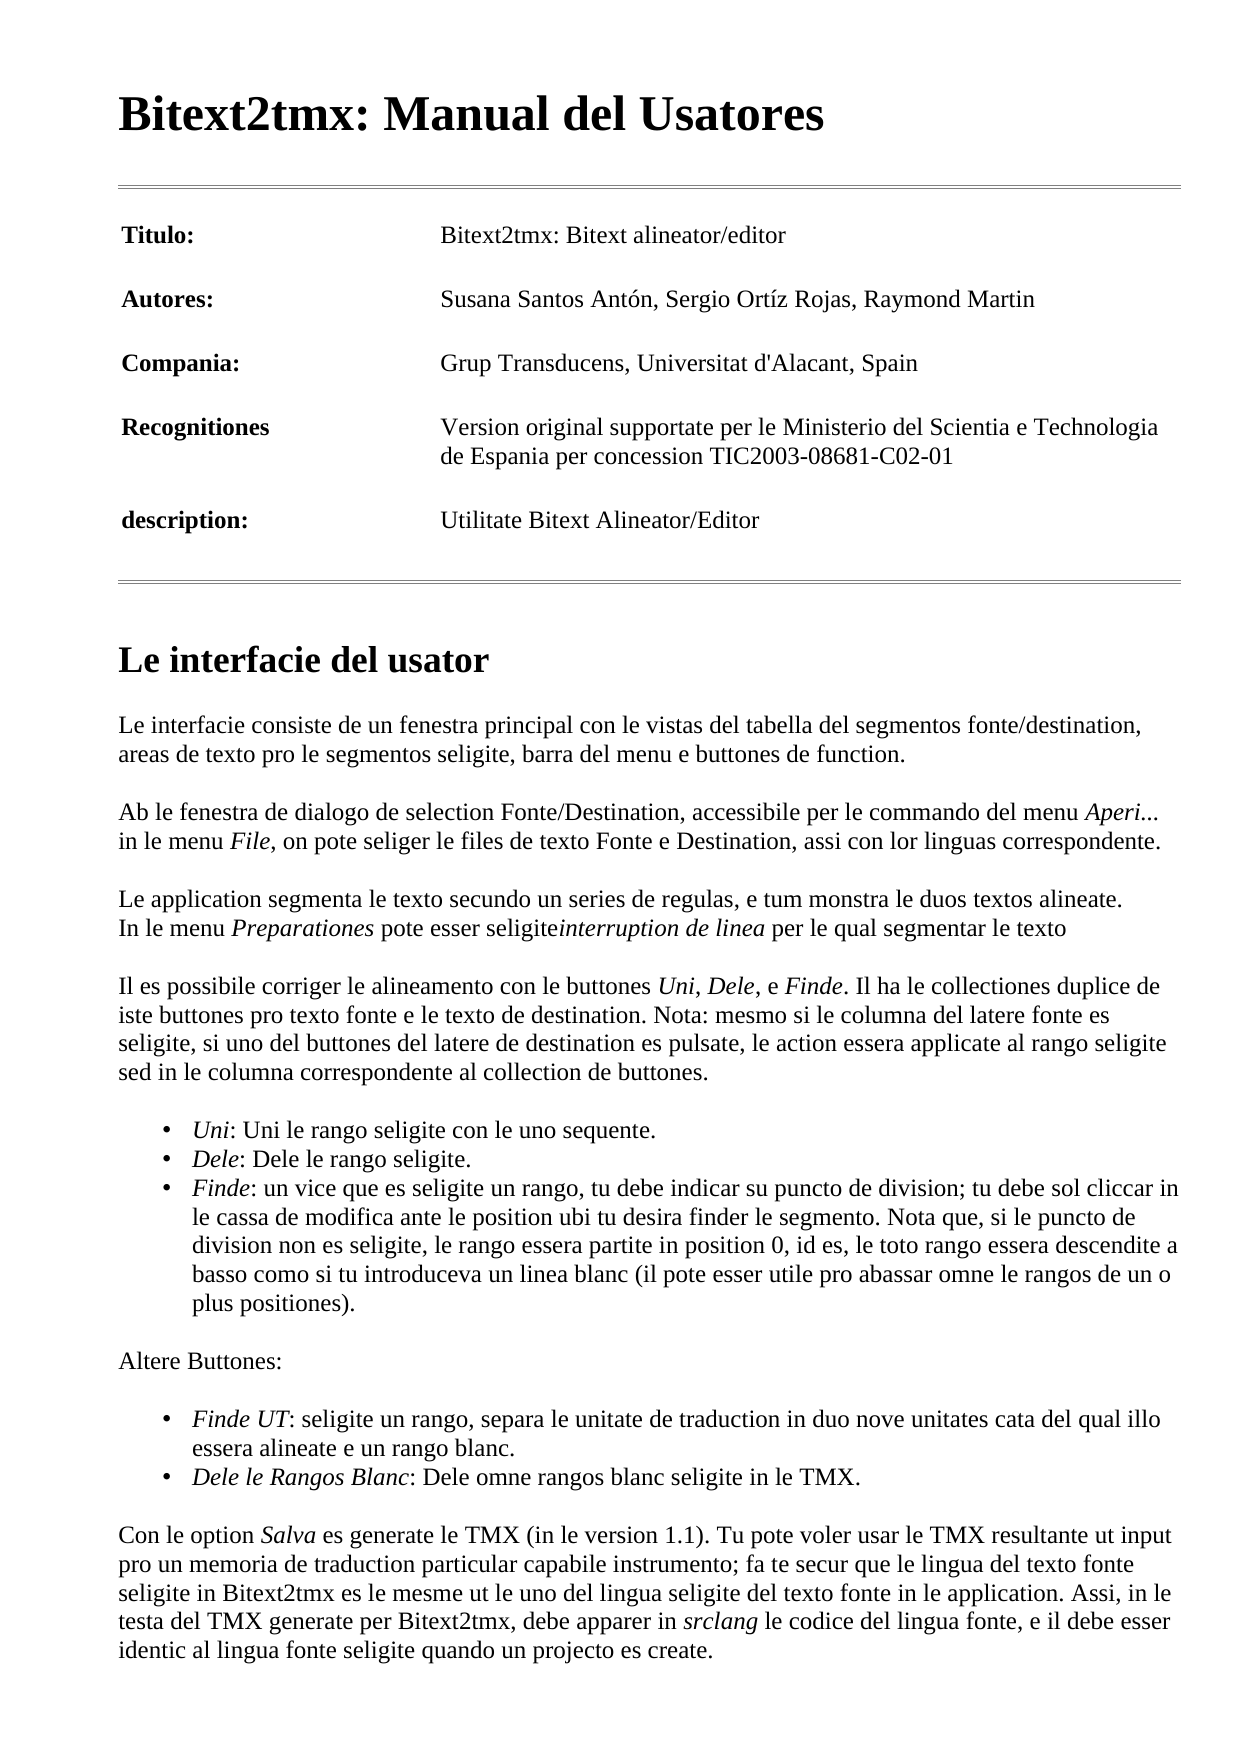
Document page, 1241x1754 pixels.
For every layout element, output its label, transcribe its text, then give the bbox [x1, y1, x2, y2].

table_cell Grup Transducens, Universitat d'Alacant, Spain [437, 345, 1181, 409]
text Il es possibile corriger le alineamento con le buttones Uni, Dele, e Finde. Il ha le collectiones duplice de iste buttones pro texto fonte e le texto de destination. Nota: mesmo si le columna del latere fonte es seligite, si uno del buttones del latere de destination es pulsate, le action essera applicate al rango seligite sed in le columna correspondente al collection de buttones. [118, 971, 1181, 1086]
table_header Titulo: [118, 217, 437, 281]
list Dele le Rangos Blanc: Dele omne rangos blanc seligite in le TMX. [162, 1462, 1181, 1491]
table_cell description: [118, 502, 437, 566]
text Le application segmenta le texto secundo un series de regulas, e tum monstra le duos textos alineate. In le menu Preparationes pote esser seligiteinterruption de linea per le qual segmentar le texto [118, 884, 1181, 941]
list Dele: Dele le rango seligite. [162, 1144, 1181, 1173]
list Finde: un vice que es seligite un rango, tu debe indicar su puncto de division; tu debe sol cliccar in le cassa de modifica ante le position ubi tu desira finder le segmento. Nota que, si le puncto de division non es seligite, le rango essera partite in position 0, id es, le toto rango essera descendite a basso como si tu introduceva un linea blanc (il pote esser utile pro abassar omne le rangos de un o plus positiones). [162, 1173, 1181, 1317]
table_cell Compania: [118, 345, 437, 409]
text Altere Buttones: [118, 1346, 1181, 1375]
text Ab le fenestra de dialogo de selection Fonte/Destination, accessibile per le commando del menu Aperi... in le menu File, on pote seliger le files de texto Fonte e Destination, assi con lor linguas correspondente. [118, 797, 1181, 854]
text Con le option Salva es generate le TMX (in le version 1.1). Tu pote voler usar le TMX resultante ut input pro un memoria de traduction particular capabile instrumento; fa te secur que le lingua del texto fonte seligite in Bitext2tmx es le mesme ut le uno del lingua seligite del texto fonte in le application. Assi, in le testa del TMX generate per Bitext2tmx, debe apparer in srclang le codice del lingua fonte, e il debe esser identic al lingua fonte seligite quando un projecto es create. [118, 1520, 1181, 1664]
text Le interfacie consiste de un fenestra principal con le vistas del tabella del segmentos fonte/destination, areas de texto pro le segmentos seligite, barra del menu e buttones de function. [118, 710, 1181, 767]
subtitle Le interfacie del usator [118, 637, 1181, 681]
table_cell Susana Santos Antón, Sergio Ortíz Rojas, Raymond Martin [437, 281, 1181, 345]
list Finde UT: seligite un rango, separa le unitate de traduction in duo nove unitates cata del qual illo essera alineate e un rango blanc. [162, 1404, 1181, 1462]
table_cell Version original supportate per le Ministerio del Scientia e Technologia de Espania per concession TIC2003-08681-C02-01 [437, 409, 1181, 502]
subtitle Bitext2tmx: Manual del Usatores [118, 84, 1181, 142]
table_header Bitext2tmx: Bitext alineator/editor [437, 217, 1181, 281]
table_cell Autores: [118, 281, 437, 345]
list Uni: Uni le rango seligite con le uno sequente. [162, 1115, 1181, 1144]
table_cell Recognitiones [118, 409, 437, 502]
table_cell Utilitate Bitext Alineator/Editor [437, 502, 1181, 566]
